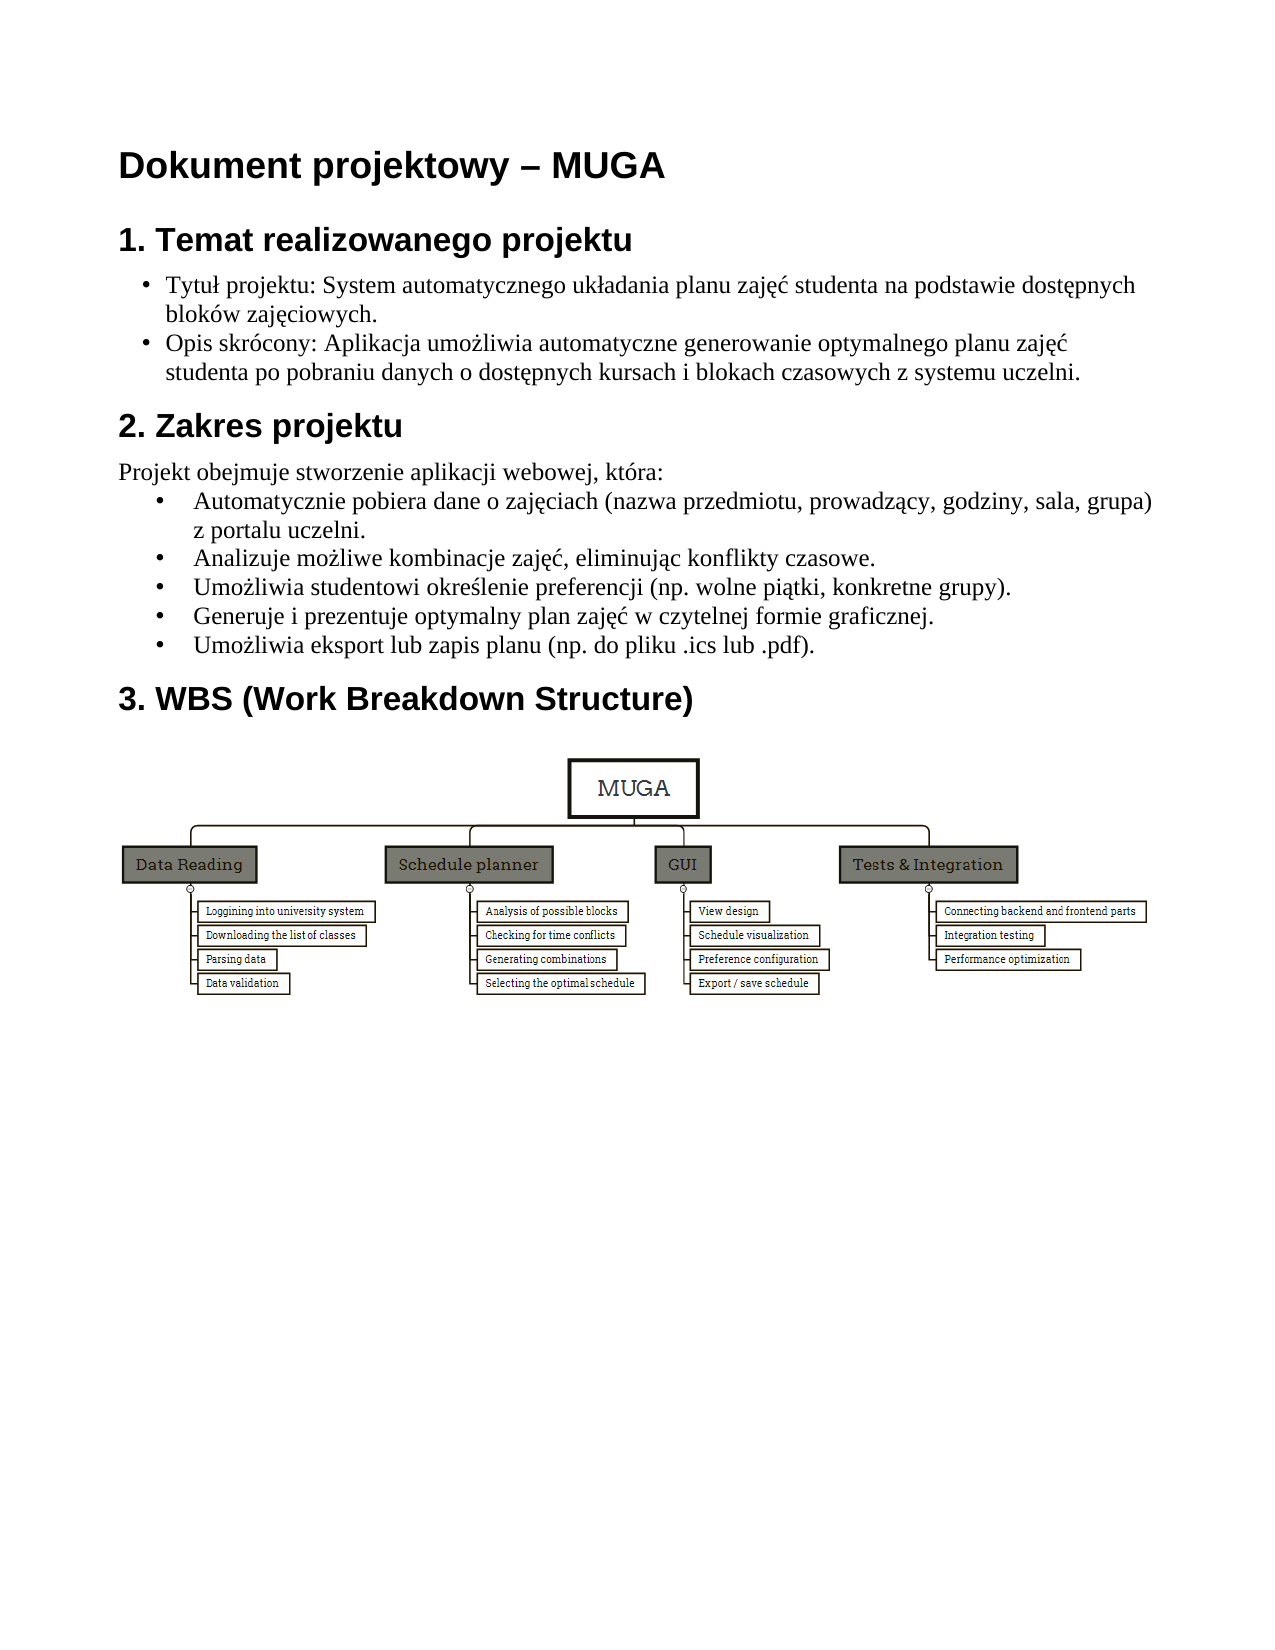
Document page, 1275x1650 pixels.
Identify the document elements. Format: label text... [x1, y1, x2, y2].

subtitle 2. Zakres projektu [118, 406, 1157, 445]
picture [118, 730, 1157, 1006]
subtitle Dokument projektowy – MUGA [118, 143, 1157, 186]
text Projekt obejmuje stworzenie aplikacji webowej, która: [118, 457, 1157, 486]
list Generuje i prezentuje optymalny plan zajęć w czytelnej formie graficznej. [156, 601, 1157, 630]
list Analizuje możliwe kombinacje zajęć, eliminując konflikty czasowe. [156, 543, 1157, 572]
list Umożliwia studentowi określenie preferencji (np. wolne piątki, konkretne grupy). [156, 572, 1157, 601]
list Opis skrócony: Aplikacja umożliwia automatyczne generowanie optymalnego planu zajęć studenta po pobraniu danych o dostępnych kursach i blokach czasowych z systemu uczelni. [142, 328, 1157, 386]
subtitle 3. WBS (Work Breakdown Structure) [118, 679, 1157, 718]
list Automatycznie pobiera dane o zajęciach (nazwa przedmiotu, prowadzący, godziny, sala, grupa) z portalu uczelni. [156, 486, 1157, 543]
subtitle 1. Temat realizowanego projektu [118, 219, 1157, 258]
list Tytuł projektu: System automatycznego układania planu zajęć studenta na podstawie dostępnych bloków zajęciowych. [142, 271, 1157, 328]
list Umożliwia eksport lub zapis planu (np. do pliku .ics lub .pdf). [156, 630, 1157, 658]
